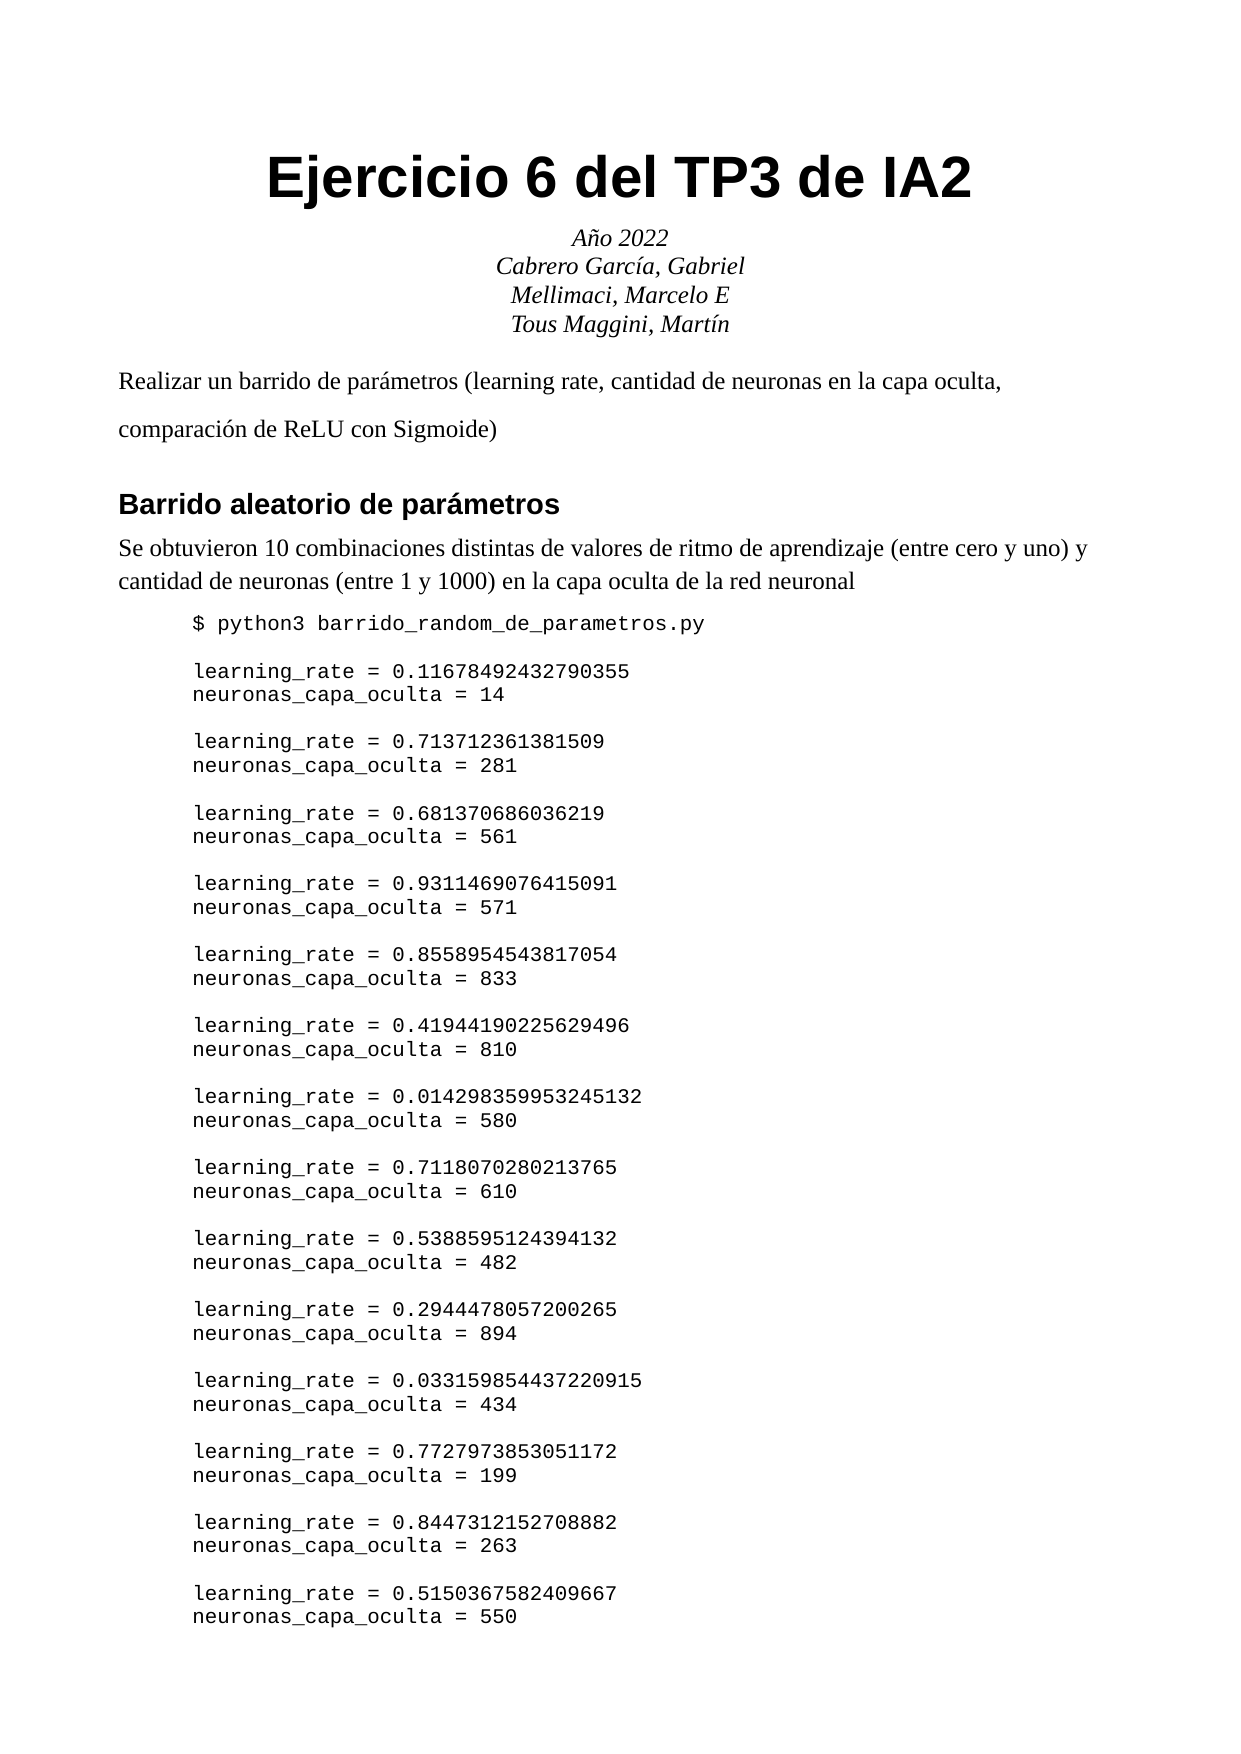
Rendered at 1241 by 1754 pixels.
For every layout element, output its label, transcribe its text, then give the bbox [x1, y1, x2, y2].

text neuronas_capa_oculta = 199 [192, 1464, 1122, 1488]
text $ python3 barrido_random_de_parametros.py [192, 613, 1122, 637]
text Se obtuvieron 10 combinaciones distintas de valores de ritmo de aprendizaje (entre cero y uno) y cantidad de neuronas (entre 1 y 1000) en la capa oculta de la red neuronal [118, 533, 1122, 594]
text learning_rate = 0.8447312152708882 [192, 1512, 1122, 1536]
text learning_rate = 0.8558954543817054 [192, 944, 1122, 968]
text neuronas_capa_oculta = 810 [192, 1039, 1122, 1063]
subtitle Barrido aleatorio de parámetros [118, 487, 1122, 520]
text Ejercicio 6 del TP3 de IA2 [118, 143, 1122, 210]
text Tous Maggini, Martín [118, 309, 1122, 338]
text neuronas_capa_oculta = 833 [192, 968, 1122, 992]
text neuronas_capa_oculta = 571 [192, 897, 1122, 921]
text learning_rate = 0.681370686036219 [192, 802, 1122, 826]
text Mellimaci, Marcelo E [118, 280, 1122, 309]
text neuronas_capa_oculta = 894 [192, 1323, 1122, 1346]
text learning_rate = 0.11678492432790355 [192, 661, 1122, 684]
text learning_rate = 0.7118070280213765 [192, 1157, 1122, 1181]
text neuronas_capa_oculta = 580 [192, 1110, 1122, 1133]
text learning_rate = 0.713712361381509 [192, 732, 1122, 755]
text learning_rate = 0.033159854437220915 [192, 1370, 1122, 1394]
text learning_rate = 0.41944190225629496 [192, 1015, 1122, 1039]
text Cabrero García, Gabriel [118, 251, 1122, 280]
text neuronas_capa_oculta = 434 [192, 1394, 1122, 1417]
text neuronas_capa_oculta = 14 [192, 684, 1122, 708]
text learning_rate = 0.5388595124394132 [192, 1228, 1122, 1252]
text neuronas_capa_oculta = 263 [192, 1536, 1122, 1559]
text neuronas_capa_oculta = 482 [192, 1252, 1122, 1275]
text neuronas_capa_oculta = 281 [192, 755, 1122, 779]
text neuronas_capa_oculta = 561 [192, 826, 1122, 850]
text learning_rate = 0.014298359953245132 [192, 1086, 1122, 1110]
text learning_rate = 0.2944478057200265 [192, 1299, 1122, 1323]
text learning_rate = 0.5150367582409667 [192, 1583, 1122, 1606]
text neuronas_capa_oculta = 610 [192, 1181, 1122, 1204]
text learning_rate = 0.7727973853051172 [192, 1441, 1122, 1464]
text Realizar un barrido de parámetros (learning rate, cantidad de neuronas en la capa oculta, [118, 366, 1122, 395]
text comparación de ReLU con Sigmoide) [118, 414, 1122, 443]
text Año 2022 [118, 223, 1122, 251]
text neuronas_capa_oculta = 550 [192, 1606, 1122, 1630]
text learning_rate = 0.9311469076415091 [192, 873, 1122, 897]
